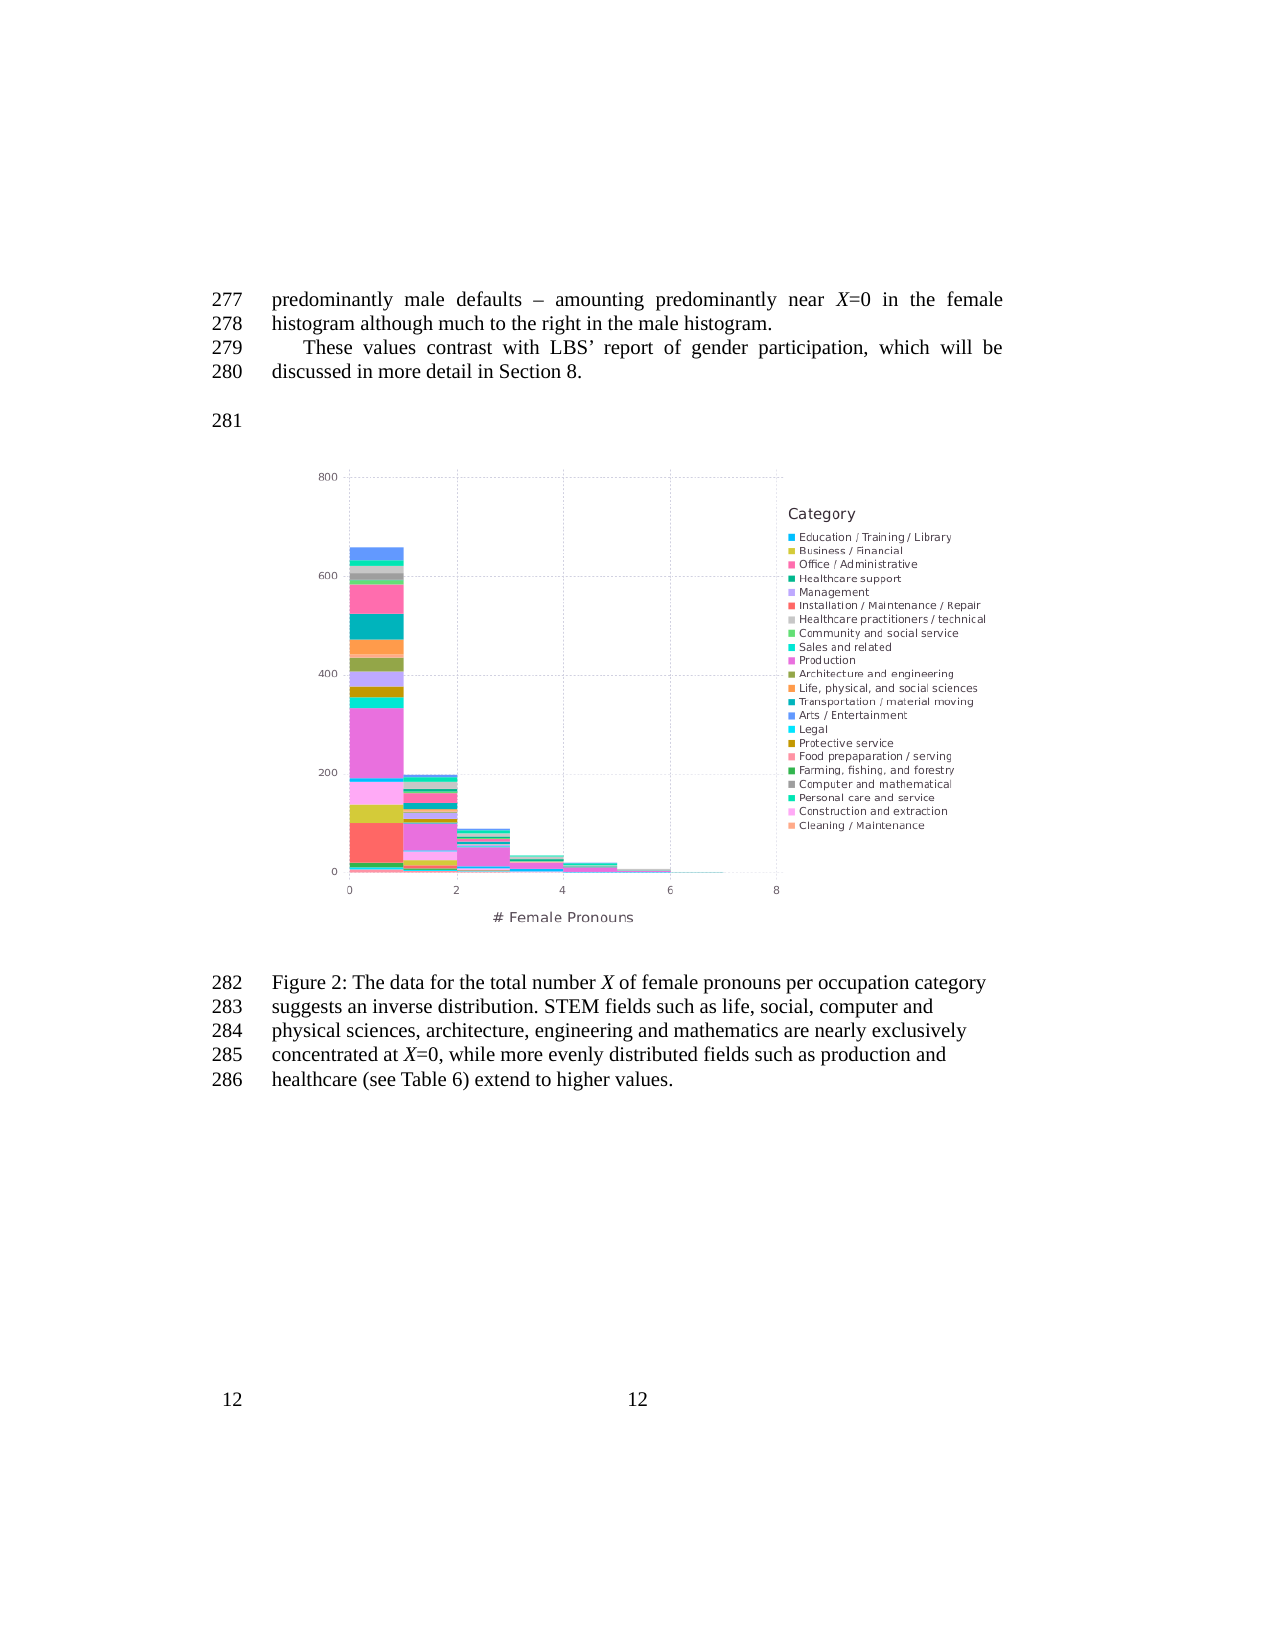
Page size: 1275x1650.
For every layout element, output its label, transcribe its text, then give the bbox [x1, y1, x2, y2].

text Figure 2: The data for the total number X of female pronouns per occupation category suggests an inverse distribution. STEM fields such as life, social, computer and physical sciences, architecture, engineering and mathematics are nearly exclusively concentrated at X=0, while more evenly distributed fields such as production and healthcare (see Table 6) extend to higher values.") extend to higher values. " 6 [272, 444, 1003, 1091]
text These values contrast with LBS’ report of gender participation, which will be discussed in more detail in Section 8. [272, 334, 1003, 383]
picture [278, 431, 997, 971]
text Plotting histograms for the number of gender pronouns per occupation category sheds further light on how female, male and gender-neutral pronouns are differently distributed. The histogram in Figure 2 (and its coalesced variant in Figure 3) suggests that the number of female pronouns is inversely distributed – which is mirrored in the data for gender-neutral pronouns in Figures ") suggests that the number of female pronouns is inversely distributed – which is mirrored in the data for gender-neutral pronouns in Figures " 6 and " and " 7 –, while the same data for male pronouns (shown in Figures 4, 5) suggests a skew normal distribution. Furthermore we can see both on Figures 3 and 5 how STEM fields (labeled in red) exhibit predominantly male defaults – amounting predominantly near X=0 in the female histogram although much to the right in the male histogram." how STEM fields (labeled in red) exhibit predominantly male defaults – amounting predominantly near X=0 in the female histogram although much to the right in the male histogram. " [272, 286, 1003, 334]
